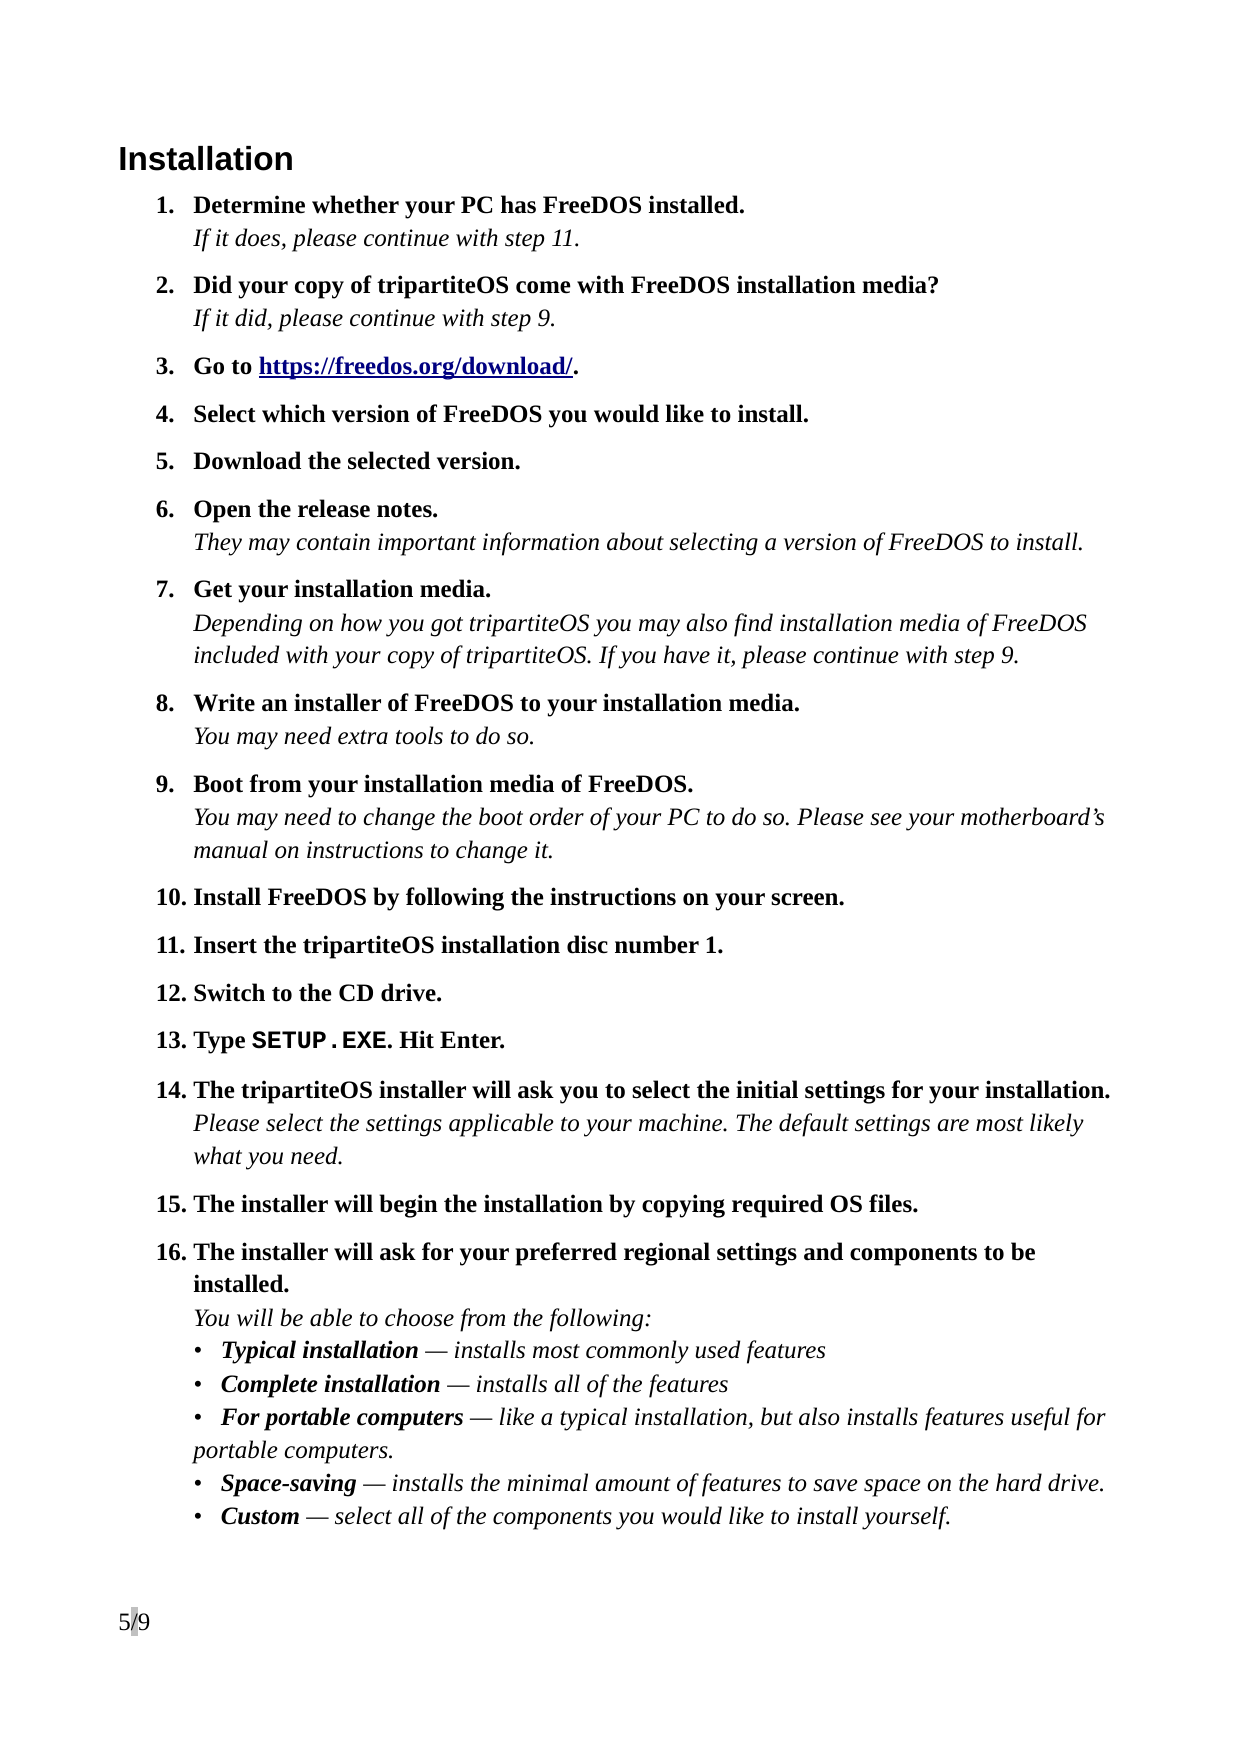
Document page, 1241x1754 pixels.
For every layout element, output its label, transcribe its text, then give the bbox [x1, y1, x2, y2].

list Install FreeDOS by following the instructions on your screen. [156, 882, 1122, 911]
list Determine whether your PC has FreeDOS installed. If it does, please continue with step 11. [156, 190, 1122, 252]
list Download the selected version. [156, 446, 1122, 475]
list Switch to the CD drive. [156, 978, 1122, 1006]
list The tripartiteOS installer will ask you to select the initial settings for your installation. Please select the settings applicable to your machine. The default settings are most likely what you need. [156, 1075, 1122, 1170]
list Did your copy of tripartiteOS come with FreeDOS installation media? If it did, please continue with step 9. [156, 271, 1122, 332]
list Go to https://freedos.org/download/. [156, 351, 1122, 380]
list Type SETUP.EXE. Hit Enter. [156, 1025, 1122, 1056]
list Get your installation media. Depending on how you got tripartiteOS you may also find installation media of FreeDOS included with your copy of tripartiteOS. If you have it, please continue with step 9. [156, 574, 1122, 669]
list Boot from your installation media of FreeDOS. You may need to change the boot order of your PC to do so. Please see your motherboard’s manual on instructions to change it. [156, 769, 1122, 864]
subtitle Installation [118, 139, 1122, 177]
list The installer will begin the installation by copying required OS files. [156, 1189, 1122, 1218]
list Open the release notes. They may contain important information about selecting a version of FreeDOS to install. [156, 494, 1122, 556]
list Select which version of FreeDOS you would like to install. [156, 399, 1122, 427]
list The installer will ask for your preferred regional settings and components to be installed. You will be able to choose from the following: • Typical installation — installs most commonly used features • Complete installation — installs all of the features • For portable computers — like a typical installation, but also installs features useful for portable computers. • Space-saving — installs the minimal amount of features to save space on the hard drive. • Custom — select all of the components you would like to install yourself. [156, 1237, 1122, 1529]
list Write an installer of FreeDOS to your installation media. You may need extra tools to do so. [156, 688, 1122, 750]
list Insert the tripartiteOS installation disc number 1. [156, 930, 1122, 959]
